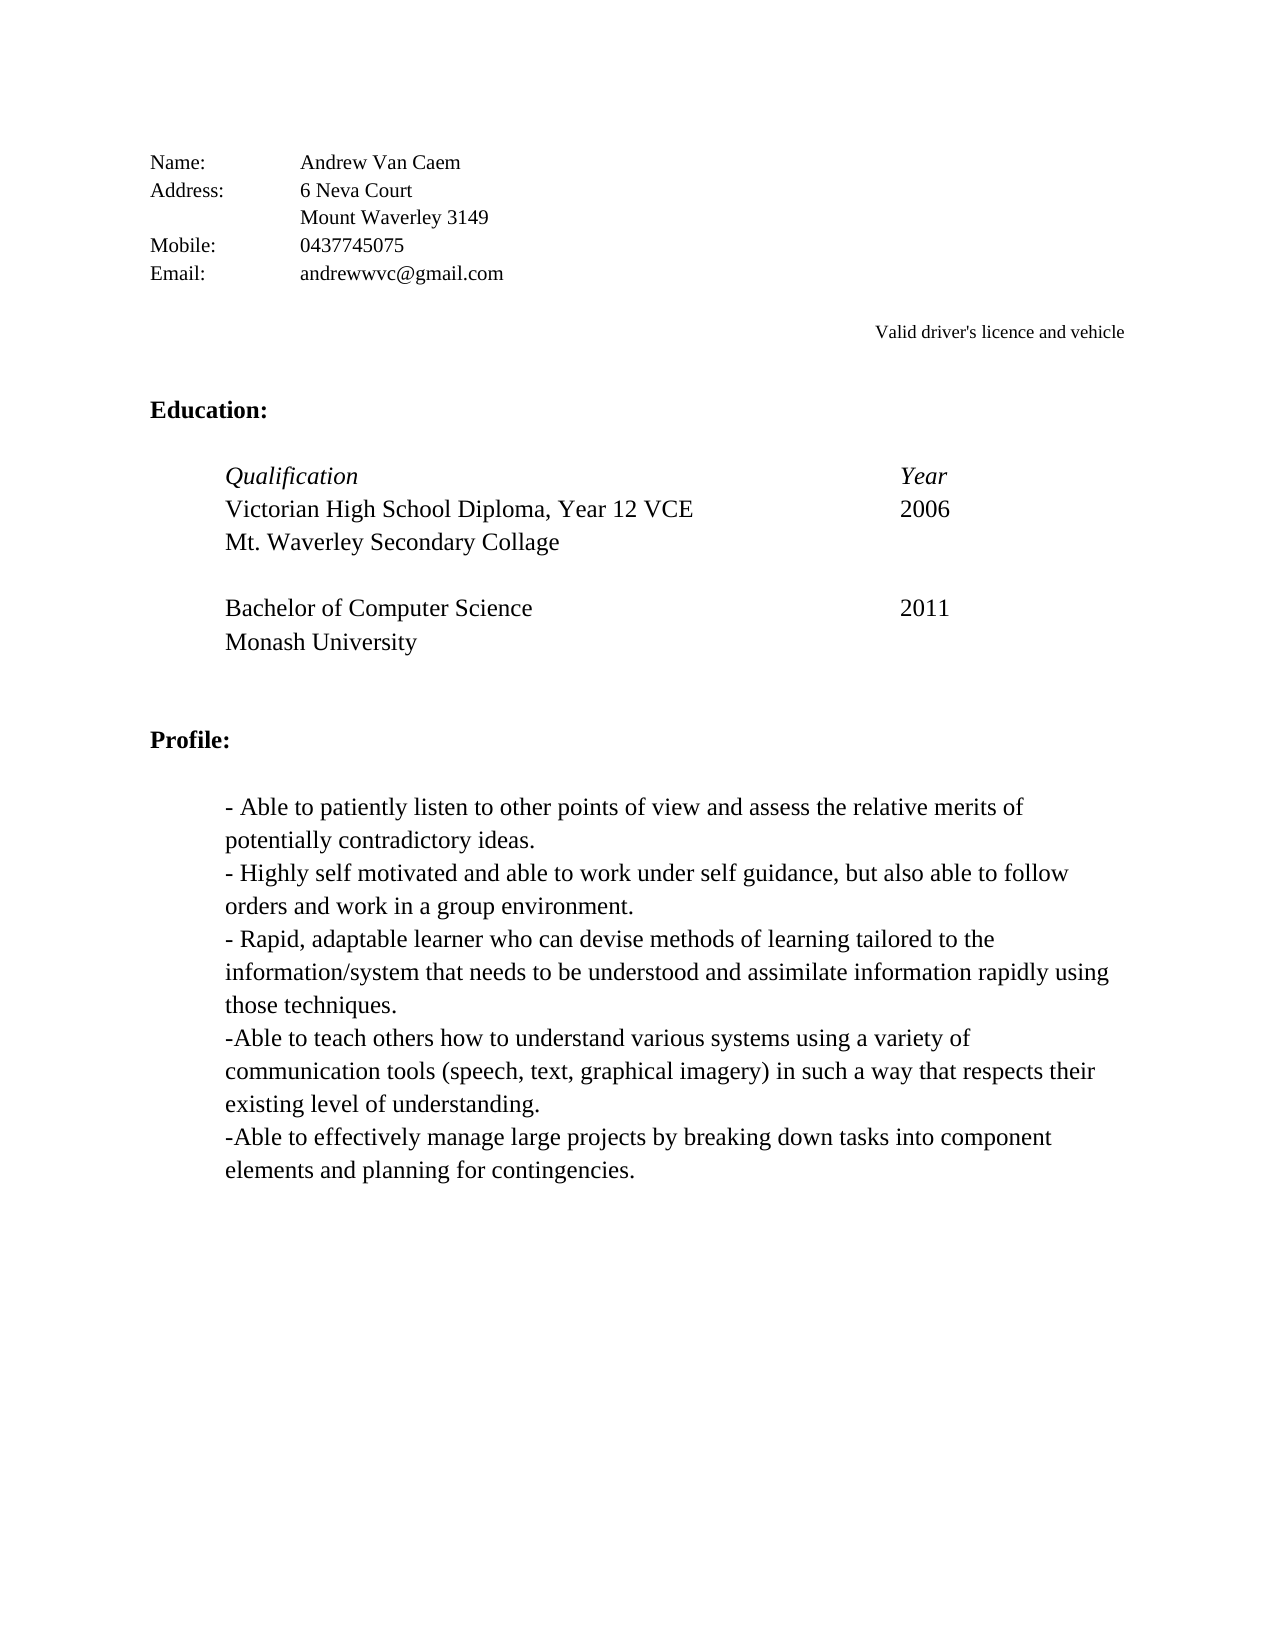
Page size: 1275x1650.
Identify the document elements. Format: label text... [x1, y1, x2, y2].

text -Able to effectively manage large projects by breaking down tasks into component elements and planning for contingencies. [225, 1122, 1125, 1184]
text Mobile: 0437745075 [150, 233, 1125, 257]
text Qualification Year [150, 461, 1125, 490]
text Bachelor of Computer Science 2011 [225, 593, 1125, 622]
text Mt. Waverley Secondary Collage [225, 527, 1125, 556]
text - Able to patiently listen to other points of view and assess the relative merits of potentially contradictory ideas. [225, 792, 1125, 853]
text Address: 6 Neva Court [150, 178, 1125, 202]
text Email: andrewwvc@gmail.com [150, 260, 1125, 284]
text - Highly self motivated and able to work under self guidance, but also able to follow orders and work in a group environment. [225, 858, 1125, 919]
text - Rapid, adaptable learner who can devise methods of learning tailored to the information/system that needs to be understood and assimilate information rapidly using those techniques. [225, 924, 1125, 1018]
text -Able to teach others how to understand various systems using a variety of communication tools (speech, text, graphical imagery) in such a way that respects their existing level of understanding. [225, 1023, 1125, 1118]
text Education: [150, 395, 1125, 424]
text Valid driver's licence and vehicle [150, 321, 1125, 343]
text Mount Waverley 3149 [300, 205, 1125, 229]
text Name: Andrew Van Caem [150, 150, 1125, 174]
text Monash University [225, 627, 1125, 655]
text Victorian High School Diploma, Year 12 VCE 2006 [225, 494, 1125, 523]
text Profile: [150, 726, 1125, 754]
